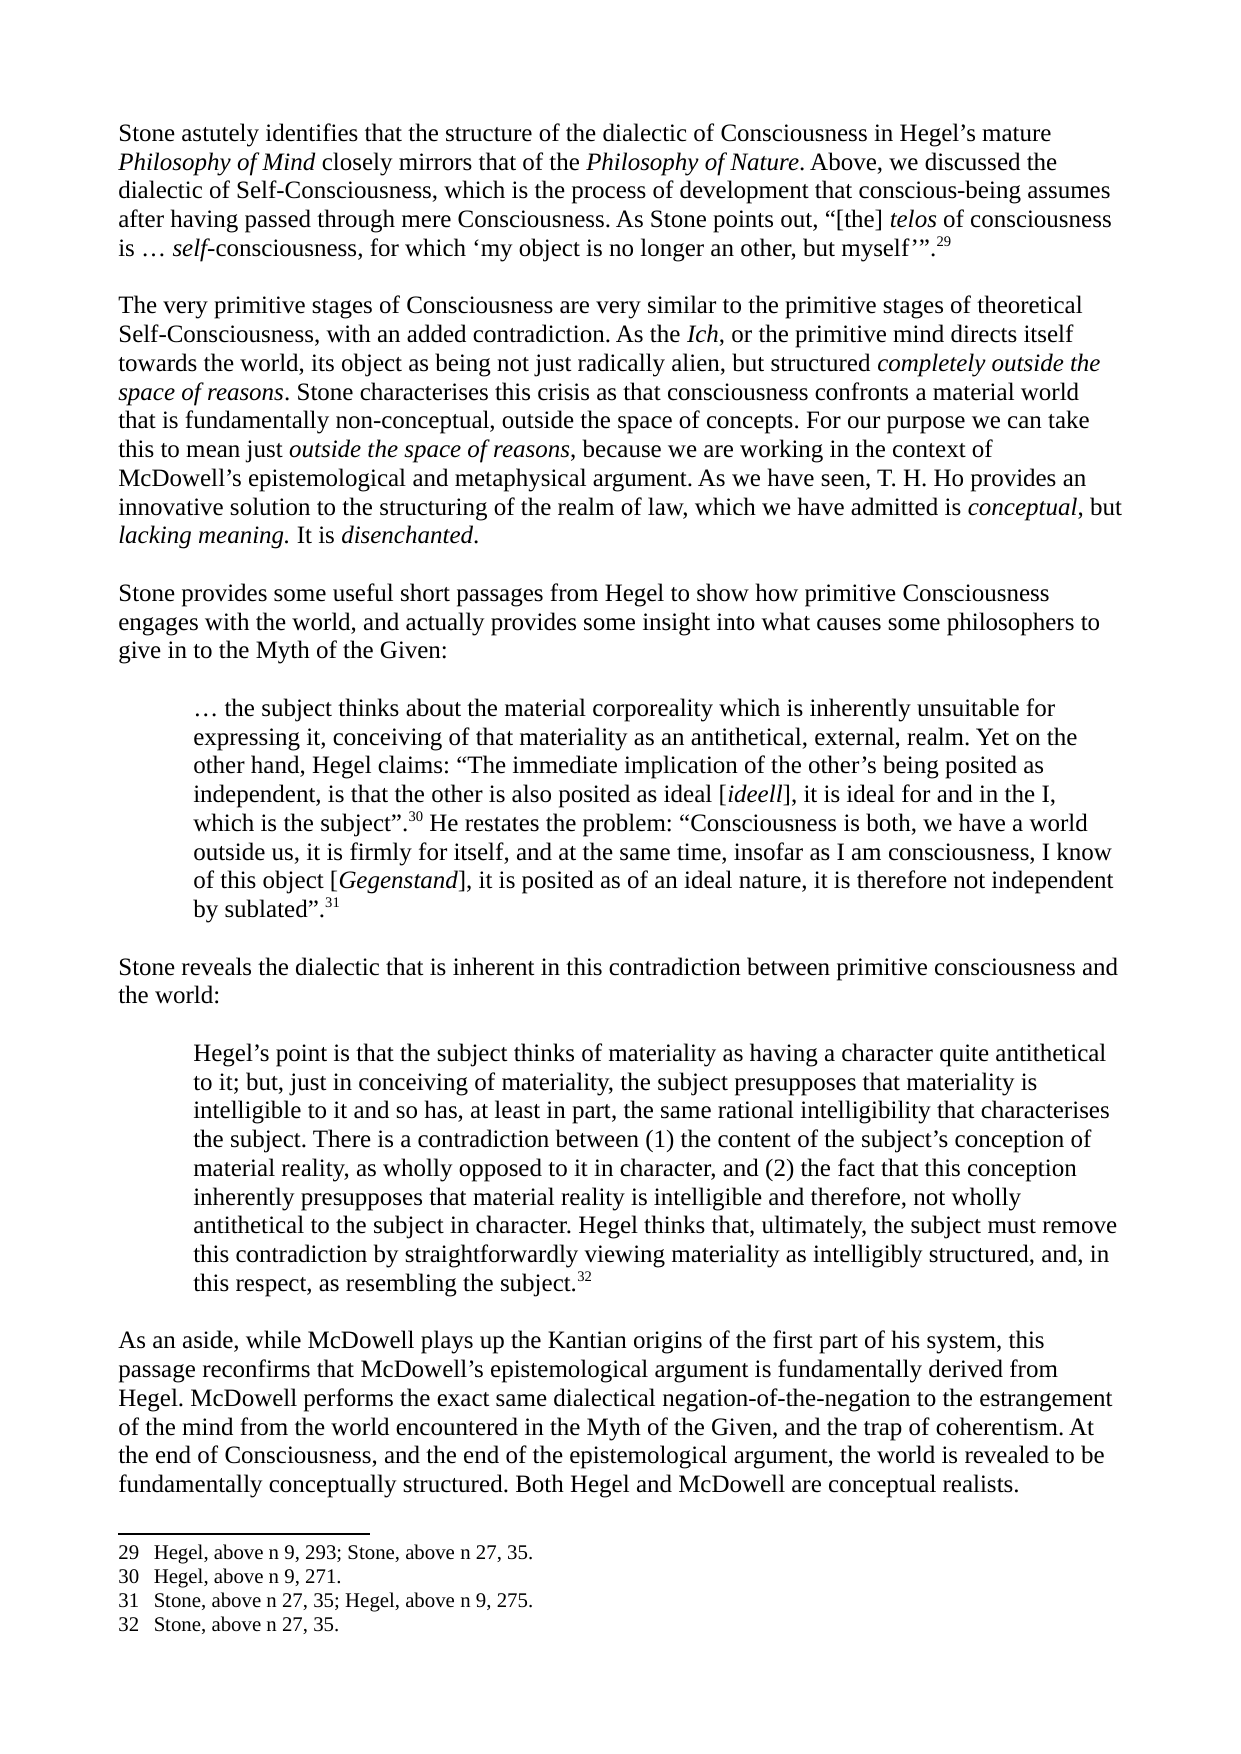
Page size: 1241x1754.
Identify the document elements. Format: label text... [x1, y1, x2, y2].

text As an aside, while McDowell plays up the Kantian origins of the first part of his system, this passage reconfirms that McDowell’s epistemological argument is fundamentally derived from Hegel. McDowell performs the exact same dialectical negation-of-the-negation to the estrangement of the mind from the world encountered in the Myth of the Given, and the trap of coherentism. At the end of Consciousness, and the end of the epistemological argument, the world is revealed to be fundamentally conceptually structured. Both Hegel and McDowell are conceptual realists. [118, 1326, 1122, 1498]
text Stone reveals the dialectic that is inherent in this contradiction between primitive consciousness and the world: [118, 952, 1122, 1009]
text Hegel, above n 9, 293; Stone, above n 27, 35. [118, 1539, 1122, 1564]
text Stone astutely identifies that the structure of the dialectic of Consciousness in Hegel’s mature Philosophy of Mind closely mirrors that of the Philosophy of Nature. Above, we discussed the dialectic of Self-Consciousness, which is the process of development that conscious-being assumes after having passed through mere Consciousness. As Stone points out, “[the] telos of consciousness is … self-consciousness, for which ‘my object is no longer an other, but myself’”. [118, 118, 1122, 262]
text Hegel, above n 9, 271. [118, 1564, 1122, 1588]
text Stone provides some useful short passages from Hegel to show how primitive Consciousness engages with the world, and actually provides some insight into what causes some philosophers to give in to the Myth of the Given: [118, 578, 1122, 664]
text … the subject thinks about the material corporeality which is inherently unsuitable for expressing it, conceiving of that materiality as an antithetical, external, realm. Yet on the other hand, Hegel claims: “The immediate implication of the other’s being posited as independent, is that the other is also posited as ideal [ideell], it is ideal for and in the I, which is the subject”. He restates the problem: “Consciousness is both, we have a world outside us, it is firmly for itself, and at the same time, insofar as I am consciousness, I know of this object [Gegenstand], it is posited as of an ideal nature, it is therefore not independent by sublated”. [193, 693, 1122, 923]
text Stone, above n 27, 35. [118, 1612, 1122, 1636]
text The very primitive stages of Consciousness are very similar to the primitive stages of theoretical Self-Consciousness, with an added contradiction. As the Ich, or the primitive mind directs itself towards the world, its object as being not just radically alien, but structured completely outside the space of reasons. Stone characterises this crisis as that consciousness confronts a material world that is fundamentally non-conceptual, outside the space of concepts. For our purpose we can take this to mean just outside the space of reasons, because we are working in the context of McDowell’s epistemological and metaphysical argument. As we have seen, T. H. Ho provides an innovative solution to the structuring of the realm of law, which we have admitted is conceptual, but lacking meaning. It is disenchanted. [118, 291, 1122, 549]
text Hegel’s point is that the subject thinks of materiality as having a character quite antithetical to it; but, just in conceiving of materiality, the subject presupposes that materiality is intelligible to it and so has, at least in part, the same rational intelligibility that characterises the subject. There is a contradiction between (1) the content of the subject’s conception of material reality, as wholly opposed to it in character, and (2) the fact that this conception inherently presupposes that material reality is intelligible and therefore, not wholly antithetical to the subject in character. Hegel thinks that, ultimately, the subject must remove this contradiction by straightforwardly viewing materiality as intelligibly structured, and, in this respect, as resembling the subject. [193, 1038, 1122, 1297]
text Stone, above n 27, 35; Hegel, above n 9, 275. [118, 1588, 1122, 1612]
